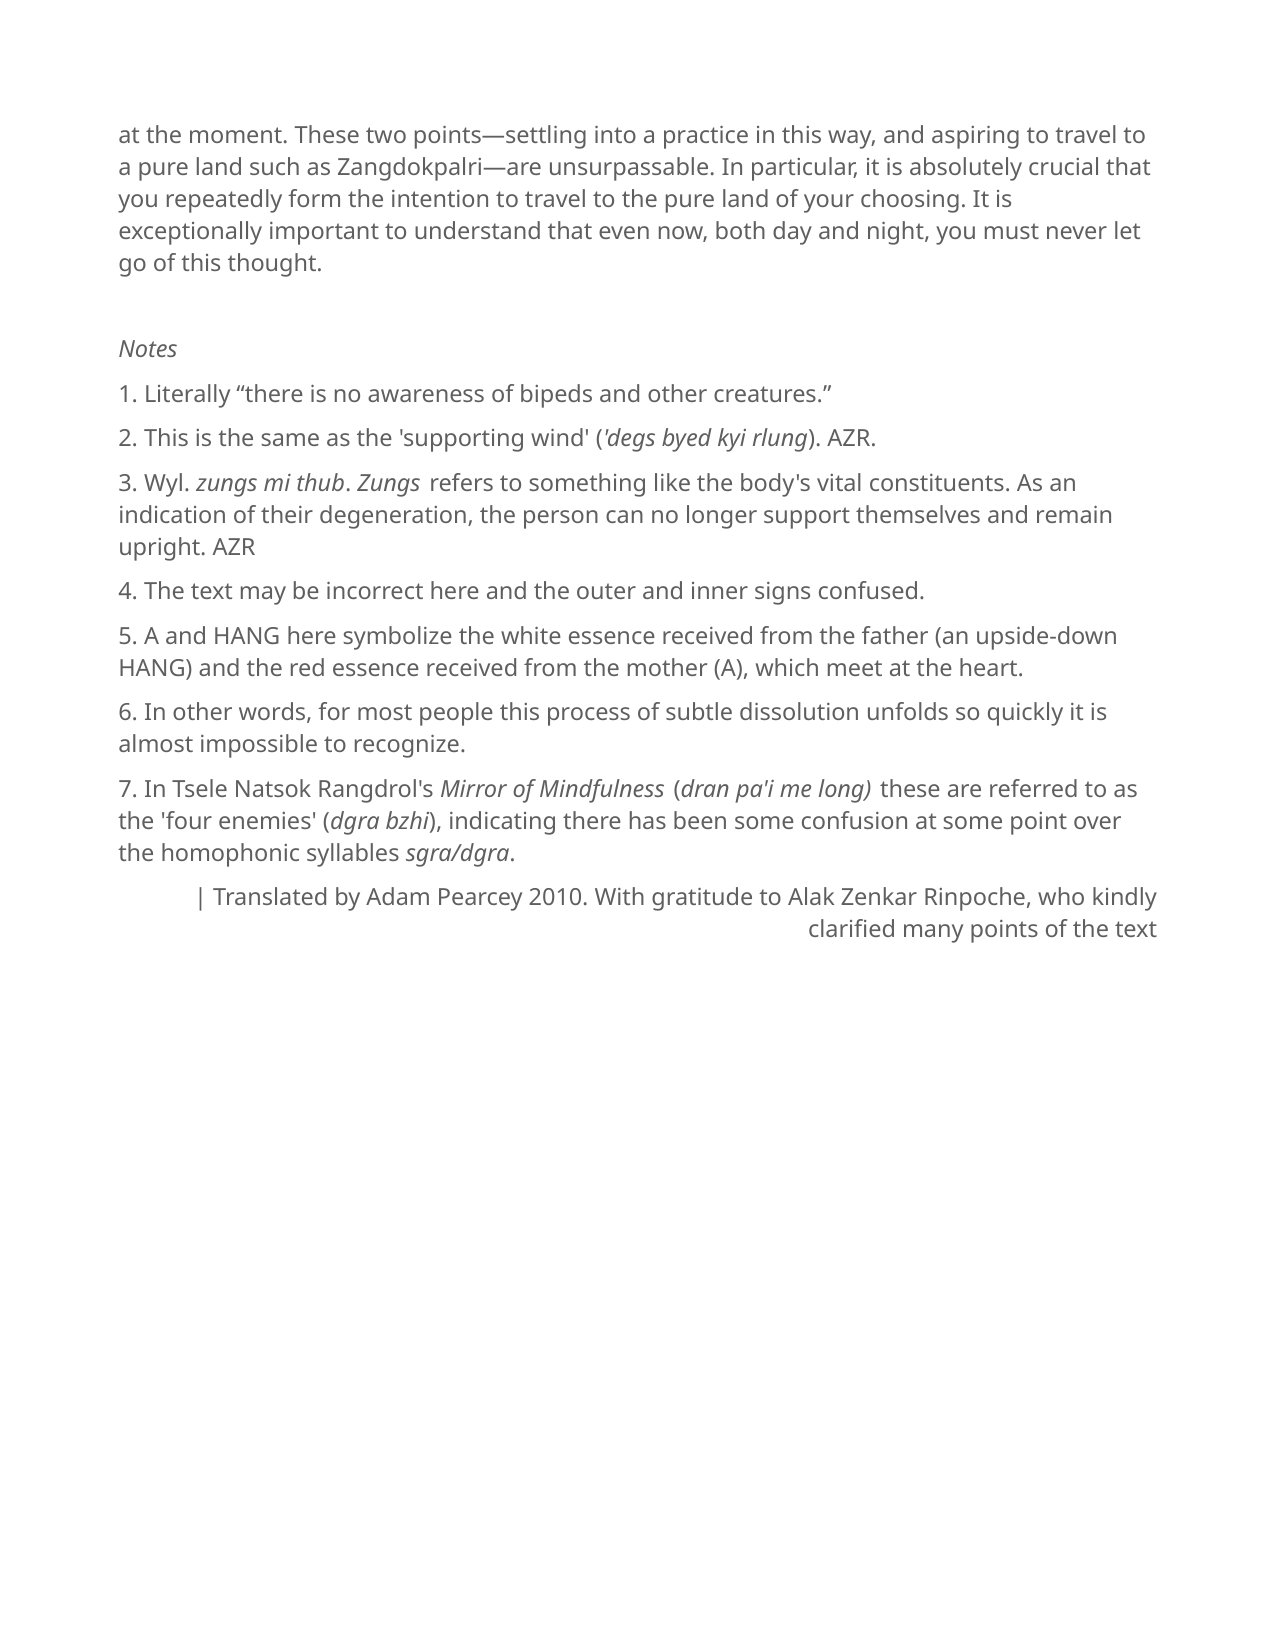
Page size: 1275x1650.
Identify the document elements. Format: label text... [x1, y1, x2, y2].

text Notes [118, 333, 1157, 365]
text 4. The text may be incorrect here and the outer and inner signs confused. [118, 574, 1157, 607]
text 6. In other words, for most people this process of subtle dissolution unfolds so quickly it is almost impossible to recognize. [118, 696, 1157, 759]
text 1. Literally “there is no awareness of bipeds and other creatures.” [118, 377, 1157, 409]
text 7. In Tsele Natsok Rangdrol's Mirror of Mindfulness (dran pa'i me long) these are referred to as the 'four enemies' (dgra bzhi), indicating there has been some confusion at some point over the homophonic syllables sgra/dgra. [118, 772, 1157, 868]
text at the moment. These two points—settling into a practice in this way, and aspiring to travel to a pure land such as Zangdokpalri—are unsurpassable. In particular, it is absolutely crucial that you repeatedly form the intention to travel to the pure land of your choosing. It is exceptionally important to understand that even now, both day and night, you must never let go of this thought. [118, 118, 1157, 278]
text 2. This is the same as the 'supporting wind' ('degs byed kyi rlung). AZR. [118, 422, 1157, 454]
text | Translated by Adam Pearcey 2010. With gratitude to Alak Zenkar Rinpoche, who kindly clarified many points of the text [118, 880, 1157, 944]
text 3. Wyl. zungs mi thub. Zungs refers to something like the body's vital constituents. As an indication of their degeneration, the person can no longer support themselves and remain upright. AZR [118, 466, 1157, 562]
text 5. A and HANG here symbolize the white essence received from the father (an upside-down HANG) and the red essence received from the mother (A), which meet at the heart. [118, 619, 1157, 683]
